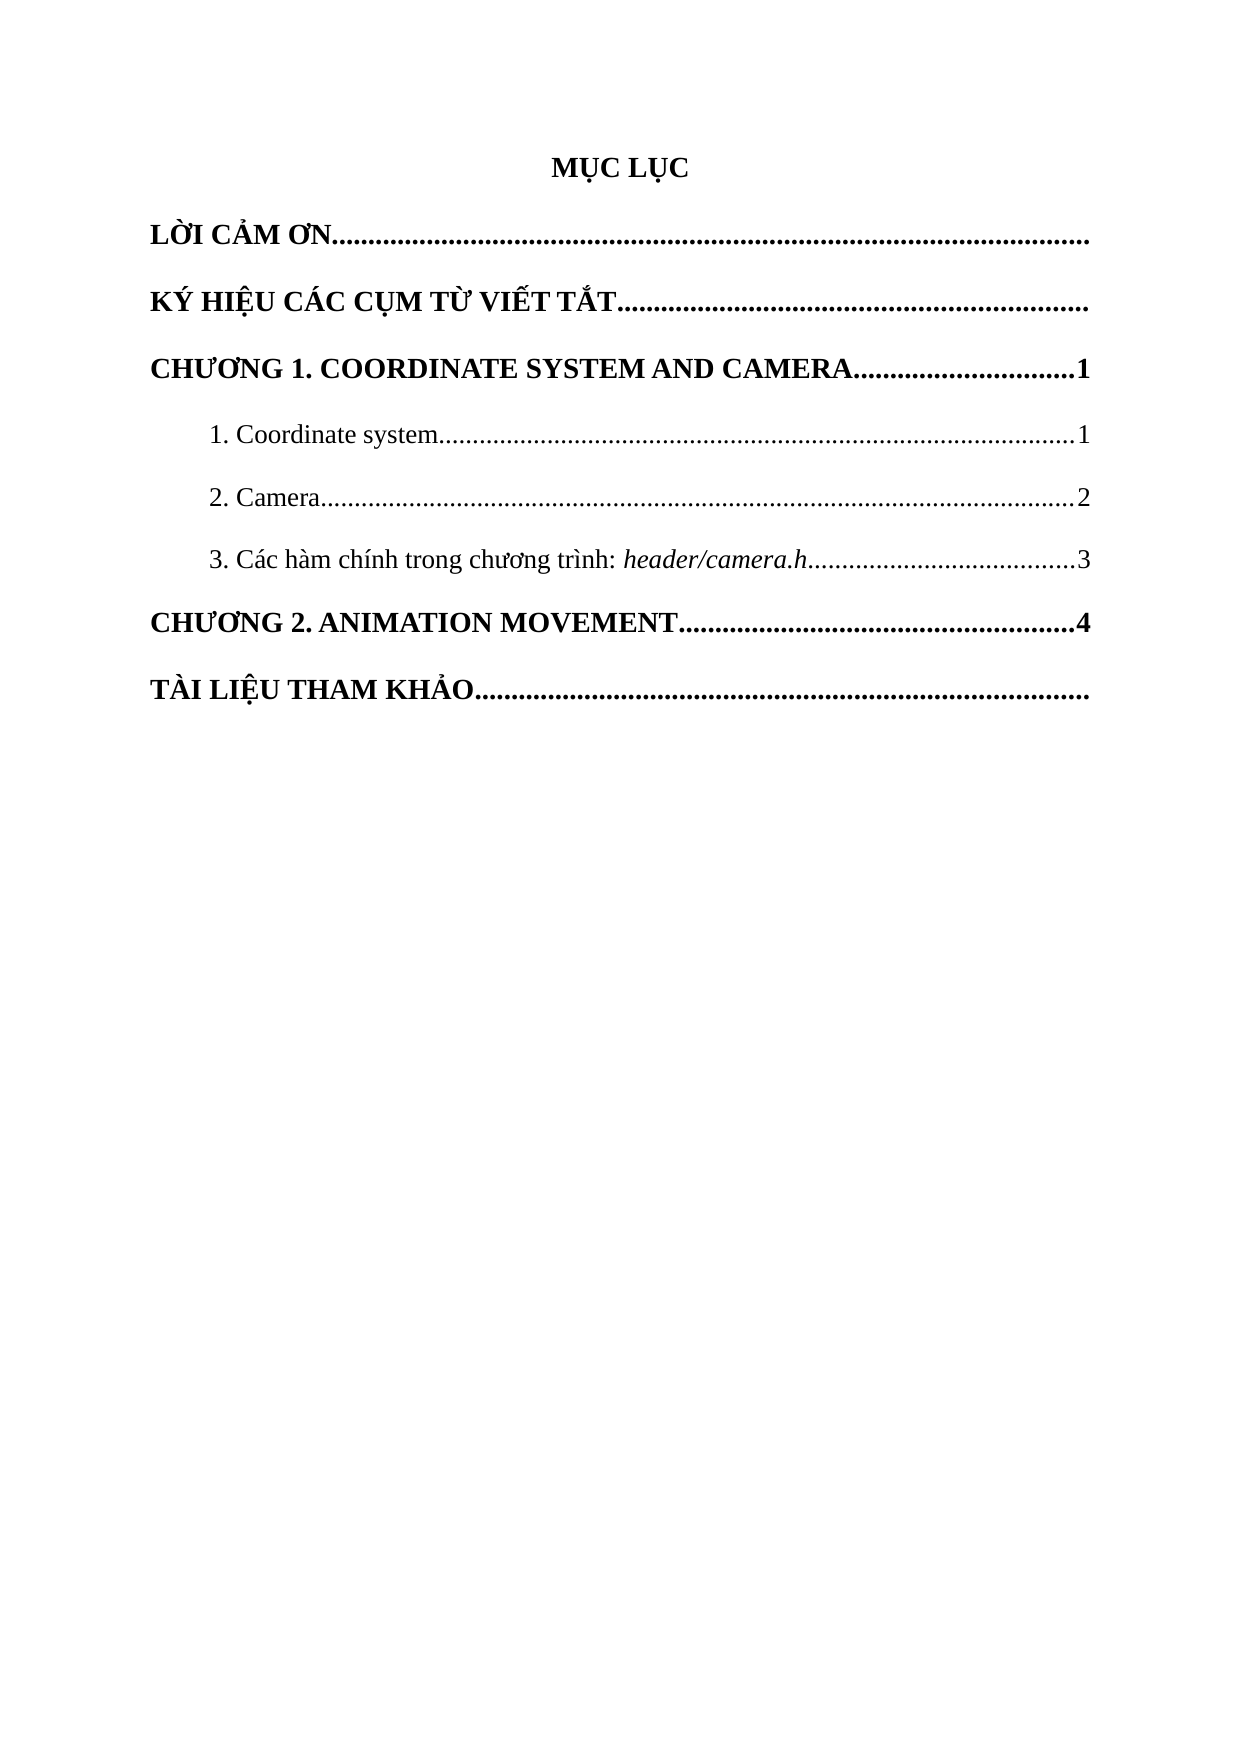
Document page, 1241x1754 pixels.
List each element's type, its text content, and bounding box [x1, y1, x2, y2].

text 2. Camera. 2 [209, 481, 1091, 512]
subtitle KÝ HIỆU CÁC CỤM TỪ VIẾT TẮT [150, 284, 1091, 318]
text 3. Các hàm chính trong chương trình: header/camera.h 3 [209, 543, 1091, 574]
text 1. Coordinate system. 1 [209, 418, 1091, 449]
subtitle Tài liệu tham khảo [150, 672, 1091, 706]
subtitle MỤC LỤC [150, 150, 1091, 183]
subtitle CHƯƠNG 2. Animation movement 4 [150, 605, 1091, 639]
subtitle CHƯƠNG 1. Coordinate system and camera. 1 [150, 351, 1091, 385]
subtitle LỜI CẢM ƠN [150, 217, 1091, 251]
